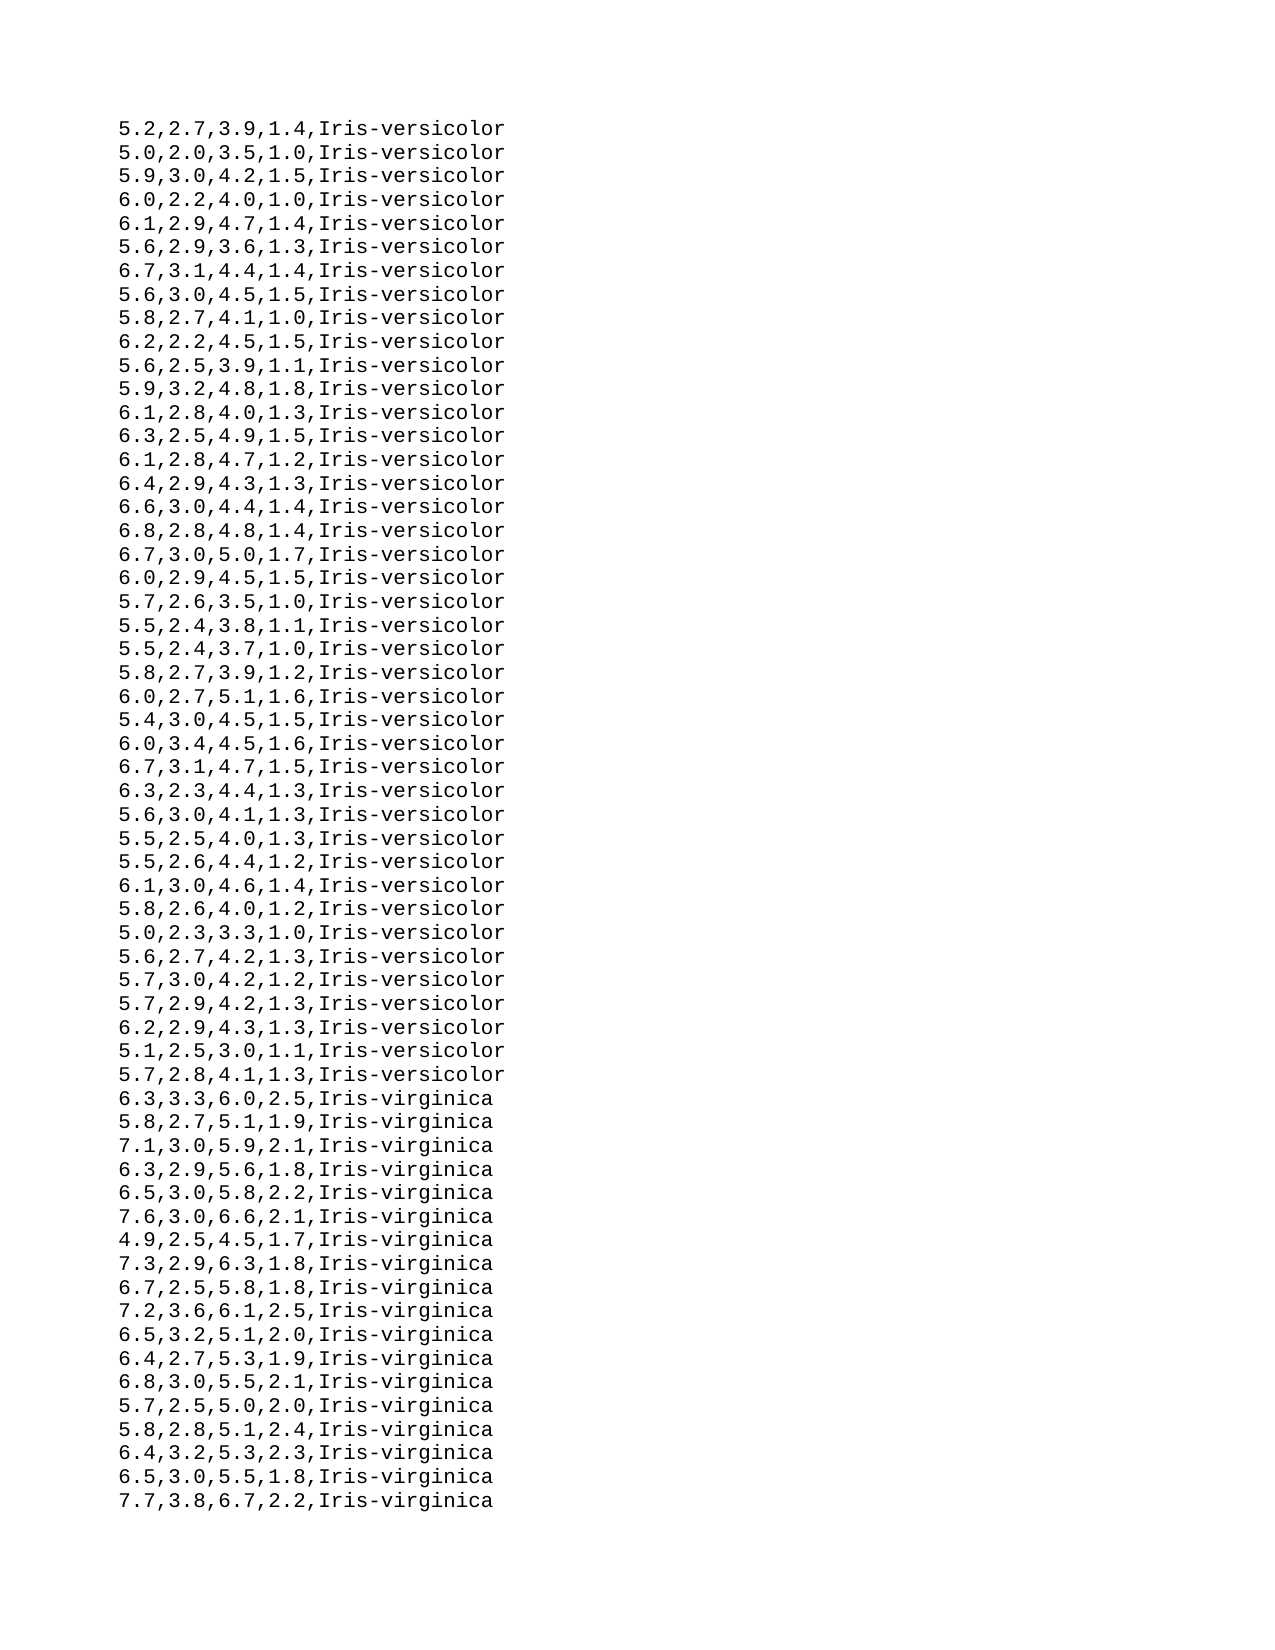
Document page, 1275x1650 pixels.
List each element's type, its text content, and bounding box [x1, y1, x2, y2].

text 7.1,3.0,5.9,2.1,Iris-virginica [118, 1135, 1157, 1158]
text 6.2,2.9,4.3,1.3,Iris-versicolor [118, 1017, 1157, 1040]
text 5.8,2.7,3.9,1.2,Iris-versicolor [118, 662, 1157, 686]
text 6.4,2.7,5.3,1.9,Iris-virginica [118, 1348, 1157, 1371]
text 5.8,2.6,4.0,1.2,Iris-versicolor [118, 898, 1157, 922]
text 7.2,3.6,6.1,2.5,Iris-virginica [118, 1300, 1157, 1324]
text 6.3,3.3,6.0,2.5,Iris-virginica [118, 1088, 1157, 1111]
text 6.5,3.2,5.1,2.0,Iris-virginica [118, 1324, 1157, 1348]
text 6.0,2.7,5.1,1.6,Iris-versicolor [118, 686, 1157, 709]
text 5.7,2.9,4.2,1.3,Iris-versicolor [118, 993, 1157, 1017]
text 6.1,2.8,4.7,1.2,Iris-versicolor [118, 449, 1157, 473]
text 5.4,3.0,4.5,1.5,Iris-versicolor [118, 709, 1157, 733]
text 6.4,3.2,5.3,2.3,Iris-virginica [118, 1442, 1157, 1466]
text 5.5,2.6,4.4,1.2,Iris-versicolor [118, 851, 1157, 875]
text 5.2,2.7,3.9,1.4,Iris-versicolor [118, 118, 1157, 142]
text 5.5,2.5,4.0,1.3,Iris-versicolor [118, 827, 1157, 851]
text 6.7,3.0,5.0,1.7,Iris-versicolor [118, 544, 1157, 567]
text 5.0,2.3,3.3,1.0,Iris-versicolor [118, 922, 1157, 946]
text 7.7,3.8,6.7,2.2,Iris-virginica [118, 1489, 1157, 1513]
text 6.7,3.1,4.7,1.5,Iris-versicolor [118, 757, 1157, 780]
text 6.0,3.4,4.5,1.6,Iris-versicolor [118, 733, 1157, 757]
text 6.4,2.9,4.3,1.3,Iris-versicolor [118, 473, 1157, 496]
text 5.7,2.8,4.1,1.3,Iris-versicolor [118, 1064, 1157, 1088]
text 6.0,2.2,4.0,1.0,Iris-versicolor [118, 189, 1157, 213]
text 5.5,2.4,3.8,1.1,Iris-versicolor [118, 615, 1157, 638]
text 5.6,3.0,4.5,1.5,Iris-versicolor [118, 284, 1157, 307]
text 7.6,3.0,6.6,2.1,Iris-virginica [118, 1206, 1157, 1229]
text 5.9,3.2,4.8,1.8,Iris-versicolor [118, 378, 1157, 402]
text 6.8,3.0,5.5,2.1,Iris-virginica [118, 1371, 1157, 1395]
text 5.6,3.0,4.1,1.3,Iris-versicolor [118, 804, 1157, 827]
text 5.7,2.5,5.0,2.0,Iris-virginica [118, 1395, 1157, 1419]
text 6.6,3.0,4.4,1.4,Iris-versicolor [118, 496, 1157, 520]
text 5.6,2.9,3.6,1.3,Iris-versicolor [118, 236, 1157, 260]
text 6.7,3.1,4.4,1.4,Iris-versicolor [118, 260, 1157, 284]
text 7.3,2.9,6.3,1.8,Iris-virginica [118, 1253, 1157, 1277]
text 6.2,2.2,4.5,1.5,Iris-versicolor [118, 331, 1157, 354]
text 5.7,2.6,3.5,1.0,Iris-versicolor [118, 591, 1157, 615]
text 5.9,3.0,4.2,1.5,Iris-versicolor [118, 165, 1157, 189]
text 6.1,2.9,4.7,1.4,Iris-versicolor [118, 213, 1157, 236]
text 6.0,2.9,4.5,1.5,Iris-versicolor [118, 567, 1157, 591]
text 6.7,2.5,5.8,1.8,Iris-virginica [118, 1277, 1157, 1300]
text 5.1,2.5,3.0,1.1,Iris-versicolor [118, 1040, 1157, 1064]
text 6.5,3.0,5.5,1.8,Iris-virginica [118, 1466, 1157, 1489]
text 6.3,2.5,4.9,1.5,Iris-versicolor [118, 426, 1157, 449]
text 5.7,3.0,4.2,1.2,Iris-versicolor [118, 969, 1157, 993]
text 6.1,3.0,4.6,1.4,Iris-versicolor [118, 875, 1157, 898]
text 5.6,2.7,4.2,1.3,Iris-versicolor [118, 946, 1157, 969]
text 5.8,2.7,5.1,1.9,Iris-virginica [118, 1111, 1157, 1135]
text 5.0,2.0,3.5,1.0,Iris-versicolor [118, 142, 1157, 165]
text 5.8,2.8,5.1,2.4,Iris-virginica [118, 1419, 1157, 1442]
text 4.9,2.5,4.5,1.7,Iris-virginica [118, 1229, 1157, 1253]
text 5.8,2.7,4.1,1.0,Iris-versicolor [118, 307, 1157, 331]
text 6.5,3.0,5.8,2.2,Iris-virginica [118, 1182, 1157, 1206]
text 6.3,2.3,4.4,1.3,Iris-versicolor [118, 780, 1157, 804]
text 5.6,2.5,3.9,1.1,Iris-versicolor [118, 354, 1157, 378]
text 5.5,2.4,3.7,1.0,Iris-versicolor [118, 638, 1157, 662]
text 6.8,2.8,4.8,1.4,Iris-versicolor [118, 520, 1157, 544]
text 6.3,2.9,5.6,1.8,Iris-virginica [118, 1158, 1157, 1182]
text 6.1,2.8,4.0,1.3,Iris-versicolor [118, 402, 1157, 426]
